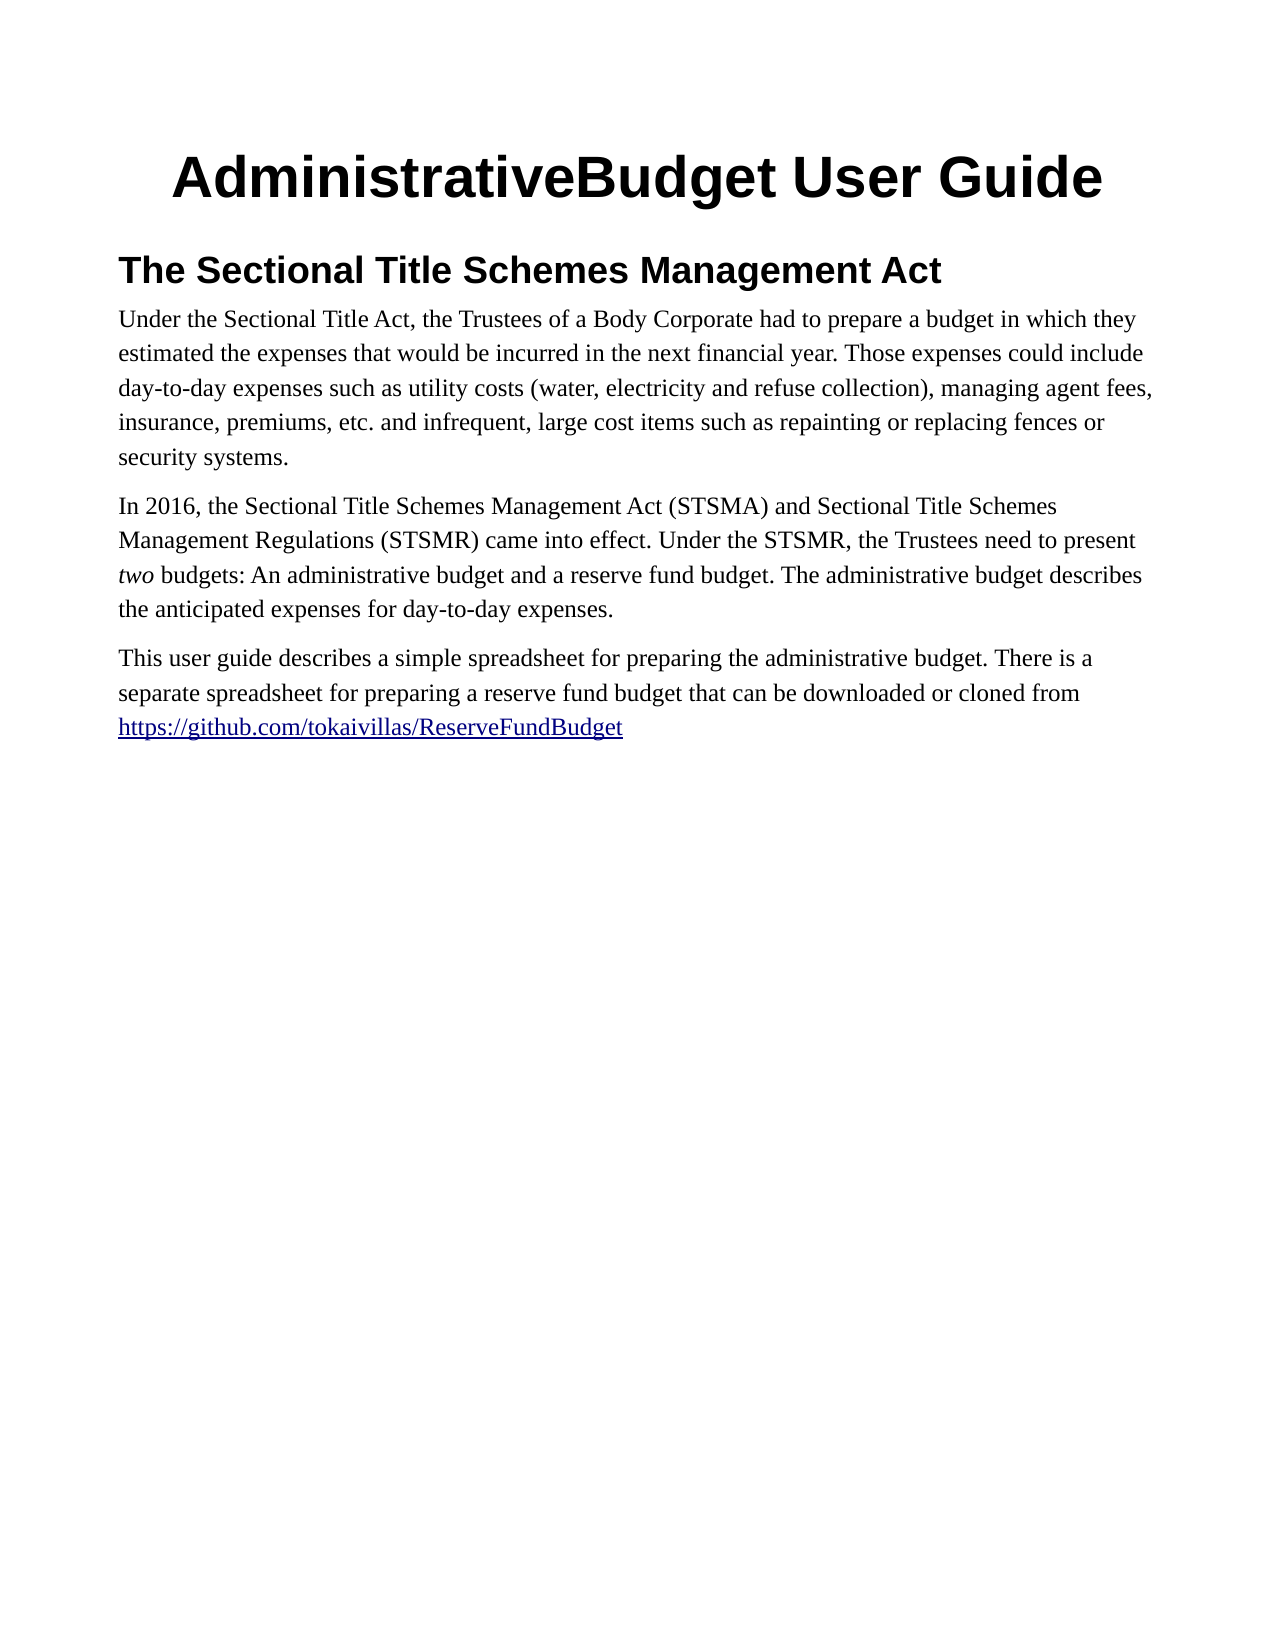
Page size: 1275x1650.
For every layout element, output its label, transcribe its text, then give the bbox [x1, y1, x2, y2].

text Under the Sectional Title Act, the Trustees of a Body Corporate had to prepare a budget in which they estimated the expenses that would be incurred in the next financial year. Those expenses could include day-to-day expenses such as utility costs (water, electricity and refuse collection), managing agent fees, insurance, premiums, etc. and infrequent, large cost items such as repainting or replacing fences or security systems. [118, 304, 1157, 471]
subtitle The Sectional Title Schemes Management Act [118, 248, 1157, 291]
title AdministrativeBudget User Guide [118, 143, 1157, 210]
text This user guide describes a simple spreadsheet for preparing the administrative budget. There is a separate spreadsheet for preparing a reserve fund budget that can be downloaded or cloned from https://github.com/tokaivillas/ReserveFundBudget [118, 643, 1157, 741]
text In 2016, the Sectional Title Schemes Management Act (STSMA) and Sectional Title Schemes Management Regulations (STSMR) came into effect. Under the STSMR, the Trustees need to present two budgets: An administrative budget and a reserve fund budget. The administrative budget describes the anticipated expenses for day-to-day expenses. [118, 491, 1157, 623]
